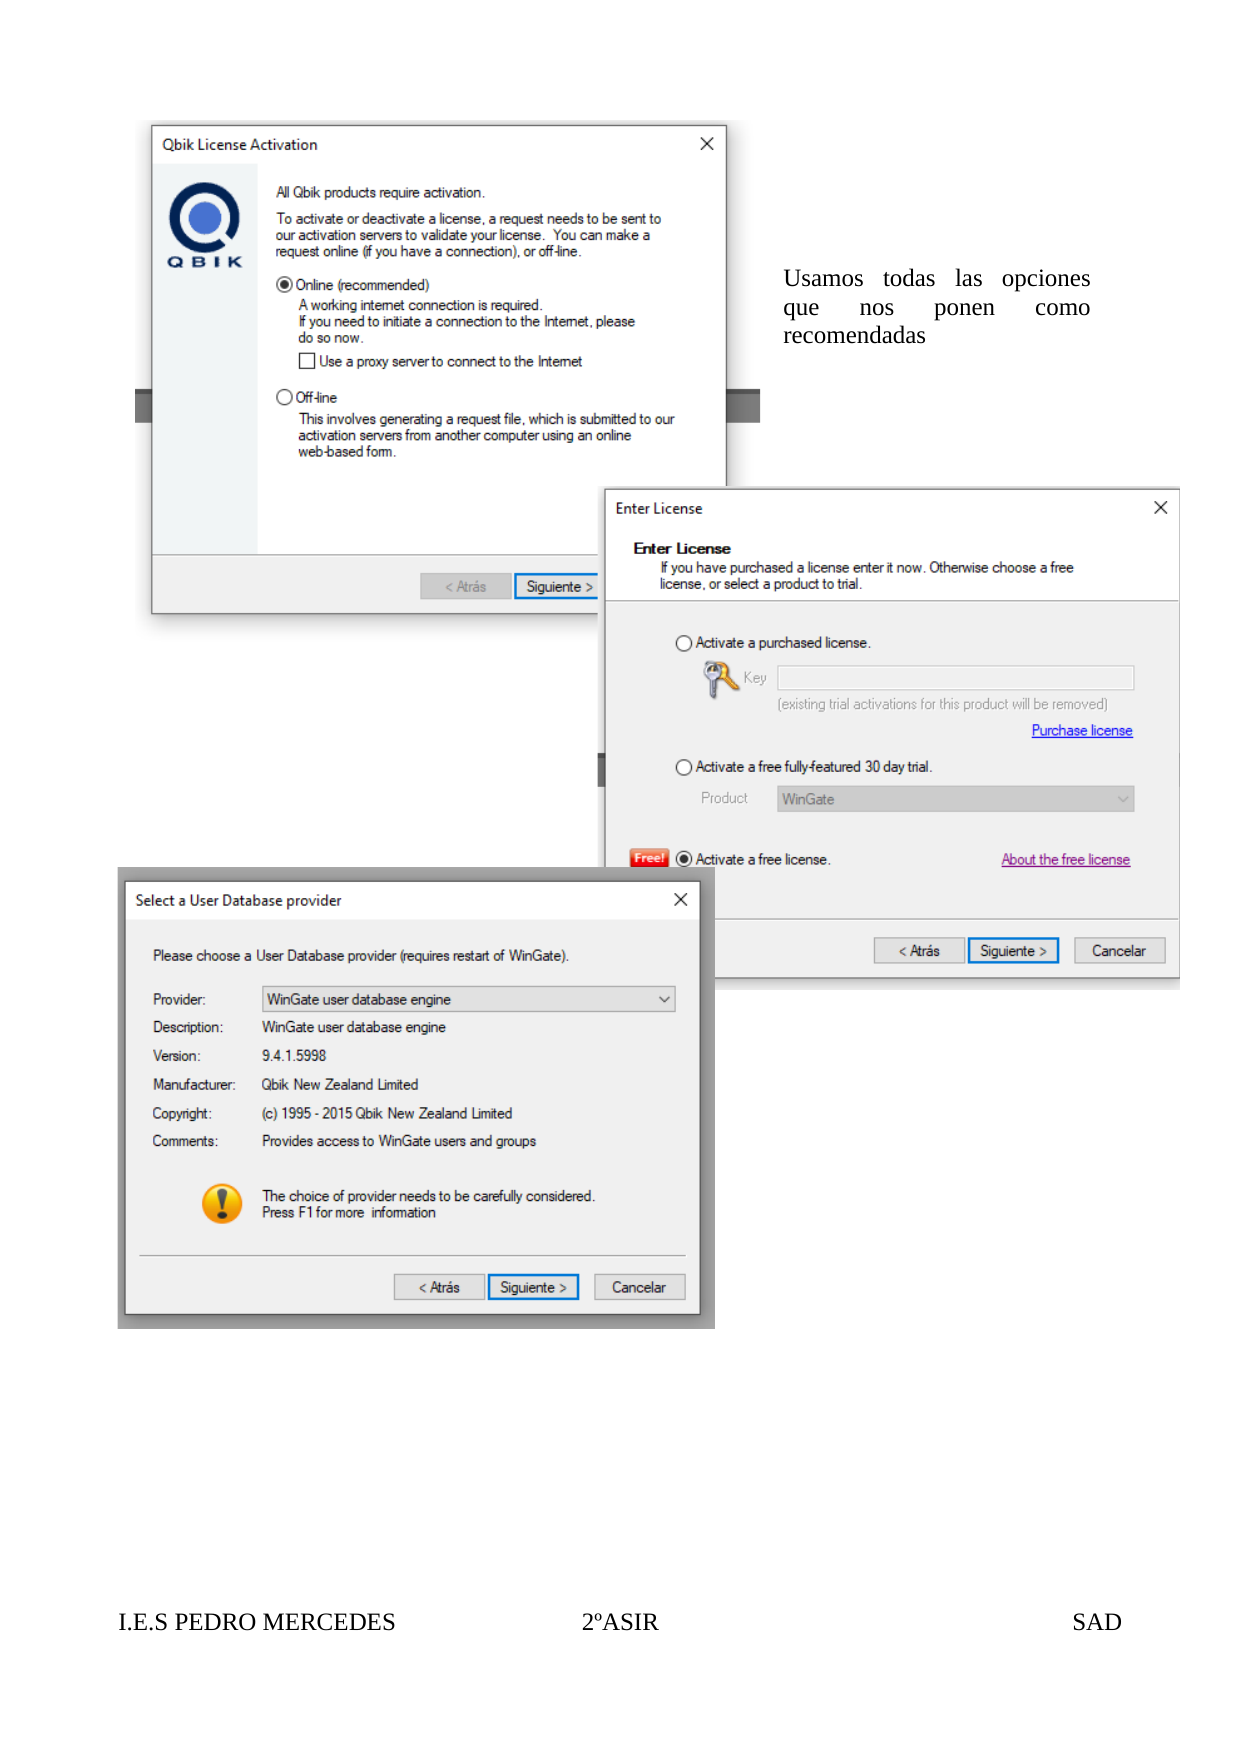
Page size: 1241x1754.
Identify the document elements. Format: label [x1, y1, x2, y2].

picture [117, 120, 1180, 1329]
